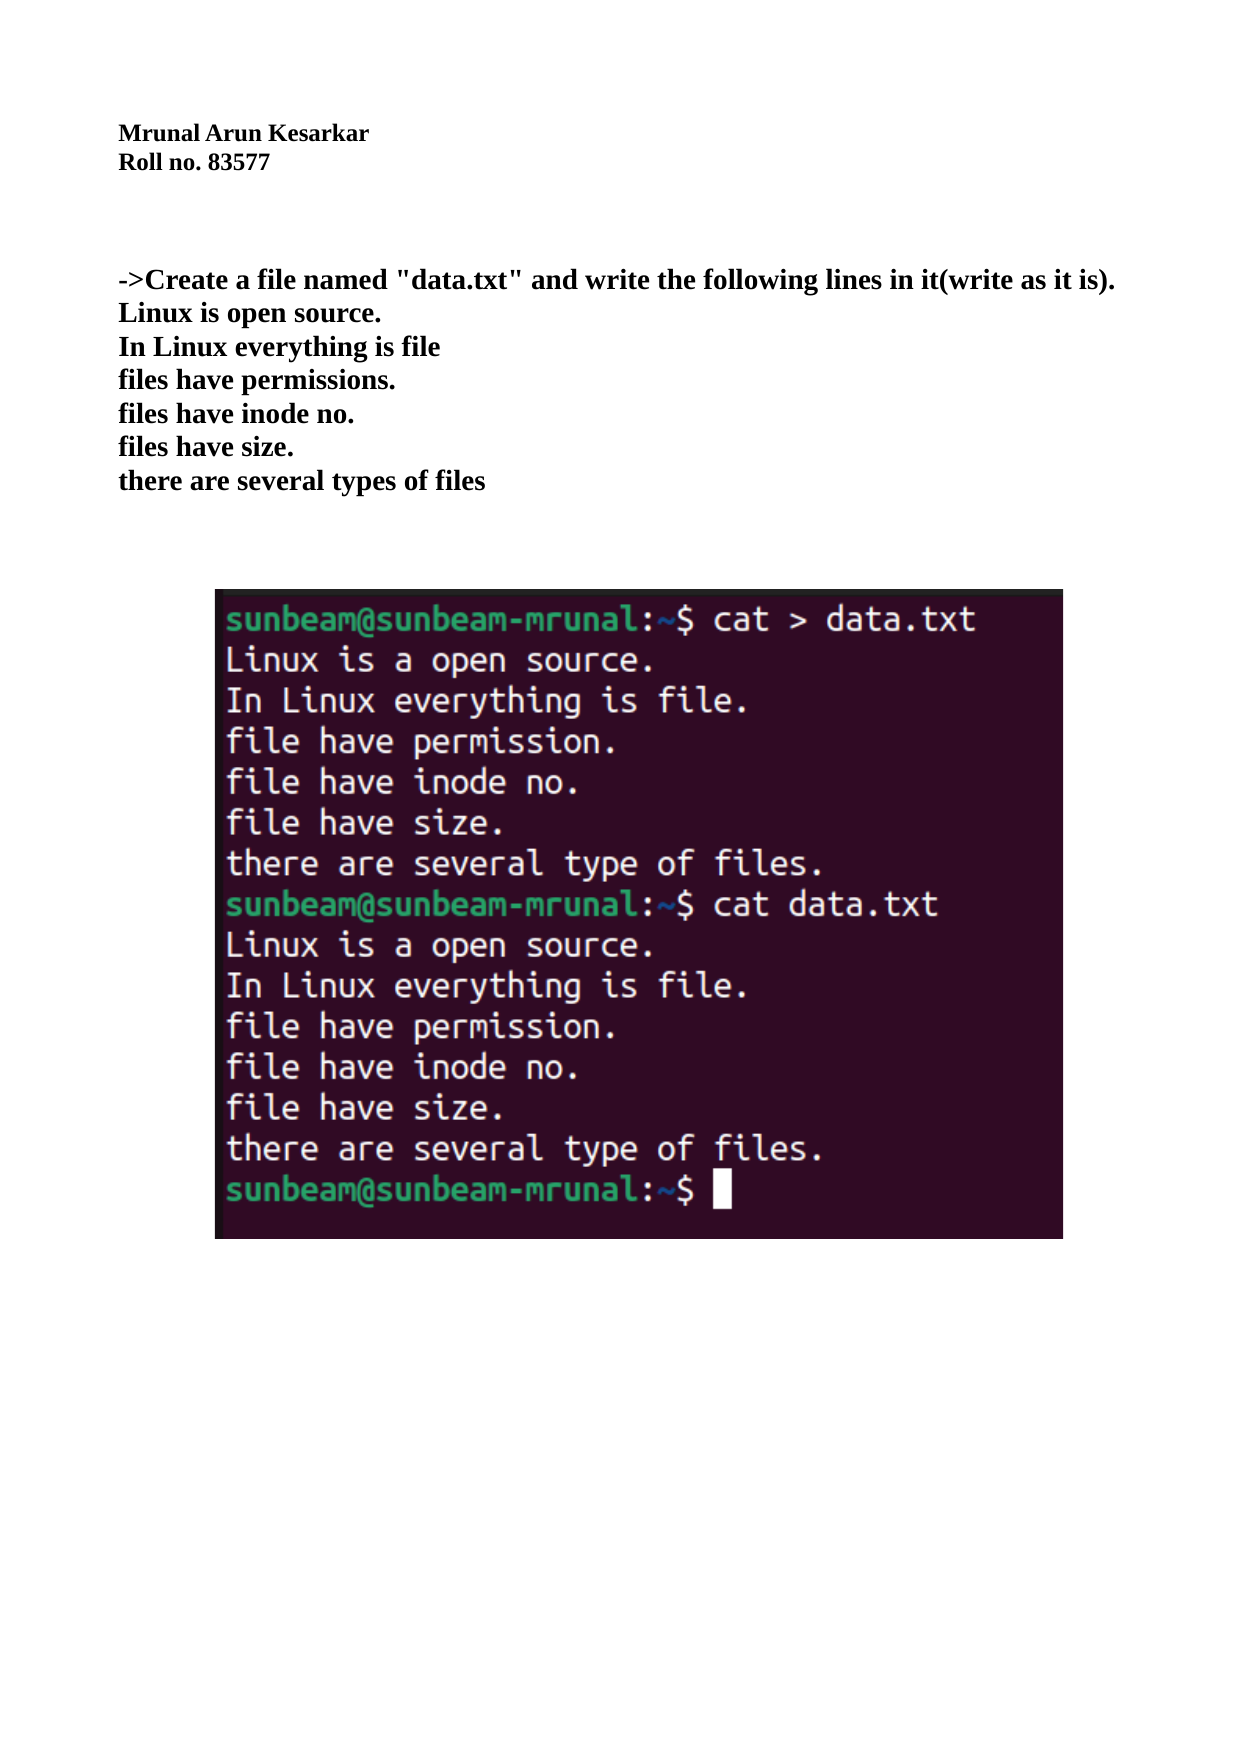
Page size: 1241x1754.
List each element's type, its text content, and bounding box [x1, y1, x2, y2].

text Roll no. 83577 [118, 147, 1122, 176]
text files have permissions. [118, 362, 1122, 396]
text there are several types of files [118, 463, 1122, 497]
text In Linux everything is file [118, 329, 1122, 362]
text Linux is open source. [118, 295, 1122, 329]
text Mrunal Arun Kesarkar [118, 118, 1122, 147]
text ->Create a file named "data.txt" and write the following lines in it(write as it is). [118, 262, 1122, 295]
text files have inode no. [118, 396, 1122, 429]
picture [214, 589, 1064, 1239]
text files have size. [118, 429, 1122, 463]
